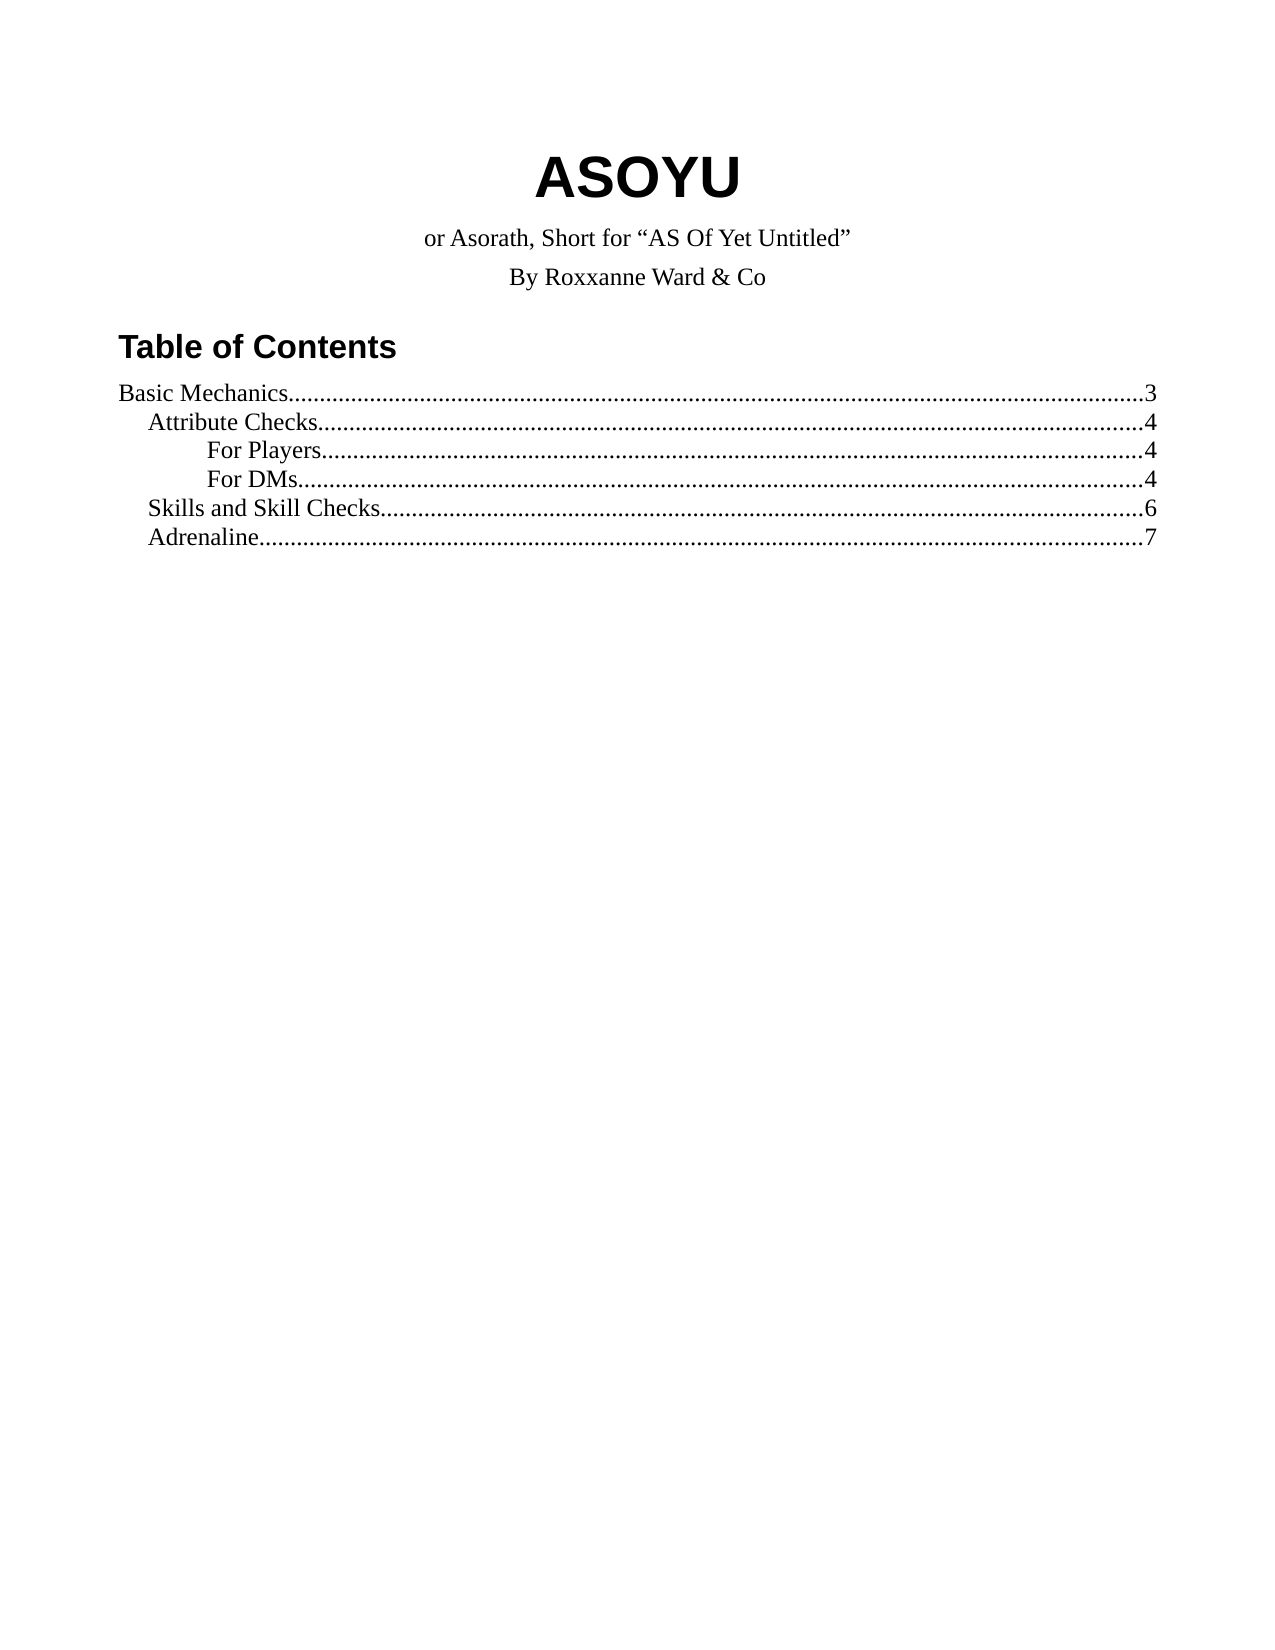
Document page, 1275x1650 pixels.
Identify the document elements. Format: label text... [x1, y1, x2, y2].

text Basic Mechanics 3 [118, 378, 1157, 407]
text For DMs 4 [207, 464, 1157, 493]
text Skills and Skill Checks 6 [148, 493, 1157, 522]
text or Asorath, Short for “AS Of Yet Untitled” [118, 223, 1157, 251]
text For Players 4 [207, 435, 1157, 464]
text Attribute Checks 4 [148, 407, 1157, 435]
text By Roxxanne Ward & Co [118, 262, 1157, 291]
subtitle Table of Contents [118, 327, 1157, 365]
text Adrenaline 7 [148, 522, 1157, 550]
title ASOYU [118, 143, 1157, 210]
